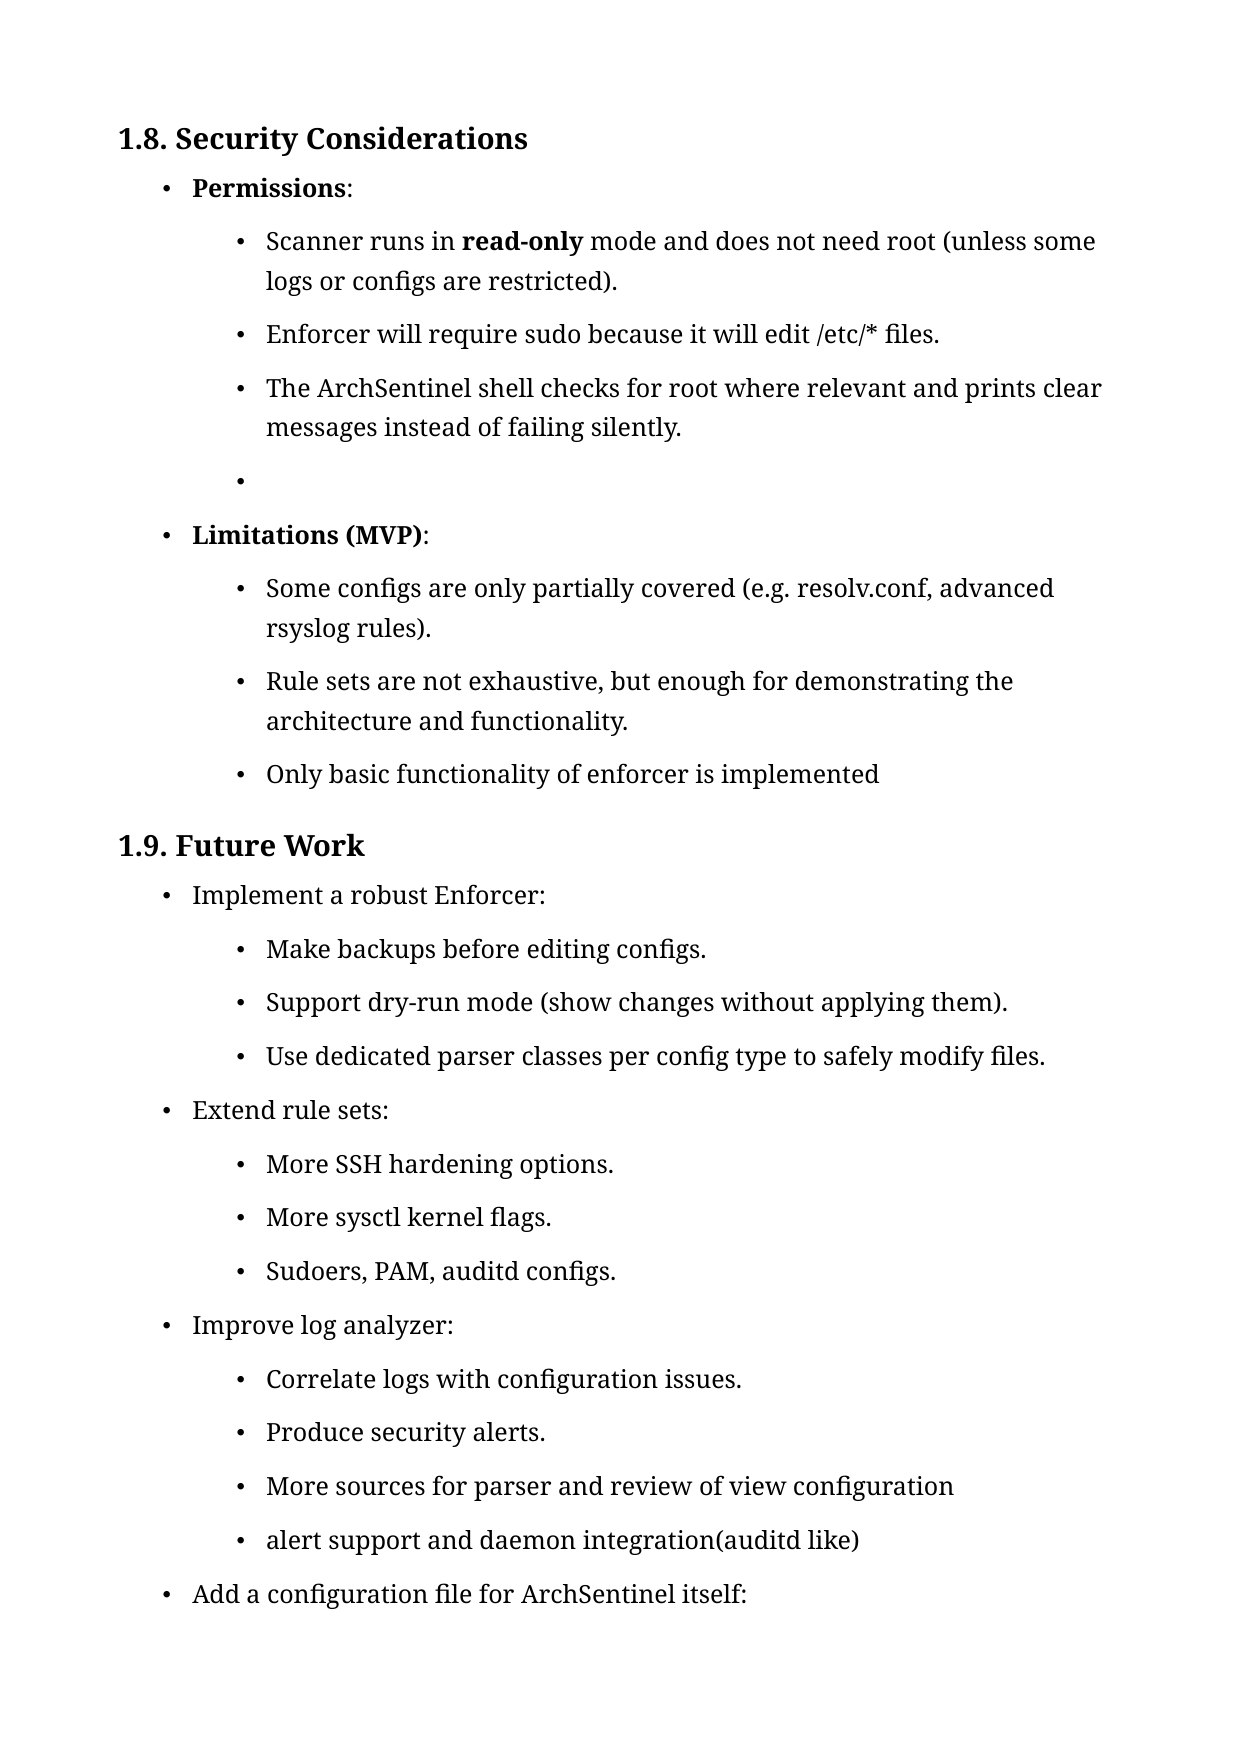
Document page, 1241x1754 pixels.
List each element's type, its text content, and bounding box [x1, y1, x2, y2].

subtitle 1.9. Future Work [118, 825, 1122, 865]
list alert support and daemon integration(auditd like) [236, 1522, 1122, 1557]
list Some configs are only partially covered (e.g. resolv.conf, advanced rsyslog rules). [236, 571, 1122, 644]
list Implement a robust Enforcer: [162, 877, 1122, 912]
list Only basic functionality of enforcer is implemented [236, 757, 1122, 791]
list Add a configuration file for ArchSentinel itself: [162, 1576, 1122, 1610]
list Enforcer will require sudo because it will edit /etc/* files. [236, 317, 1122, 351]
list Improve log analyzer: [162, 1307, 1122, 1342]
list Make backups before editing configs. [236, 931, 1122, 965]
list Scanner runs in read-only mode and does not need root (unless some logs or configs are restricted). [236, 224, 1122, 297]
list Rule sets are not exhaustive, but enough for demonstrating the architecture and functionality. [236, 664, 1122, 737]
list Use dedicated parser classes per config type to safely modify files. [236, 1039, 1122, 1073]
list Extend rule sets: [162, 1092, 1122, 1127]
list The ArchSentinel shell checks for root where relevant and prints clear messages instead of failing silently. [236, 371, 1122, 444]
list More sysctl kernel flags. [236, 1200, 1122, 1234]
list Support dry-run mode (show changes without applying them). [236, 985, 1122, 1019]
list Sudoers, PAM, auditd configs. [236, 1254, 1122, 1288]
list More SSH hardening options. [236, 1146, 1122, 1180]
list Correlate logs with configuration issues. [236, 1361, 1122, 1395]
list Limitations (MVP): [162, 517, 1122, 551]
list Produce security alerts. [236, 1415, 1122, 1449]
subtitle 1.8. Security Considerations [118, 118, 1122, 158]
list Permissions: [162, 170, 1122, 204]
list More sources for parser and review of view configuration [236, 1469, 1122, 1503]
